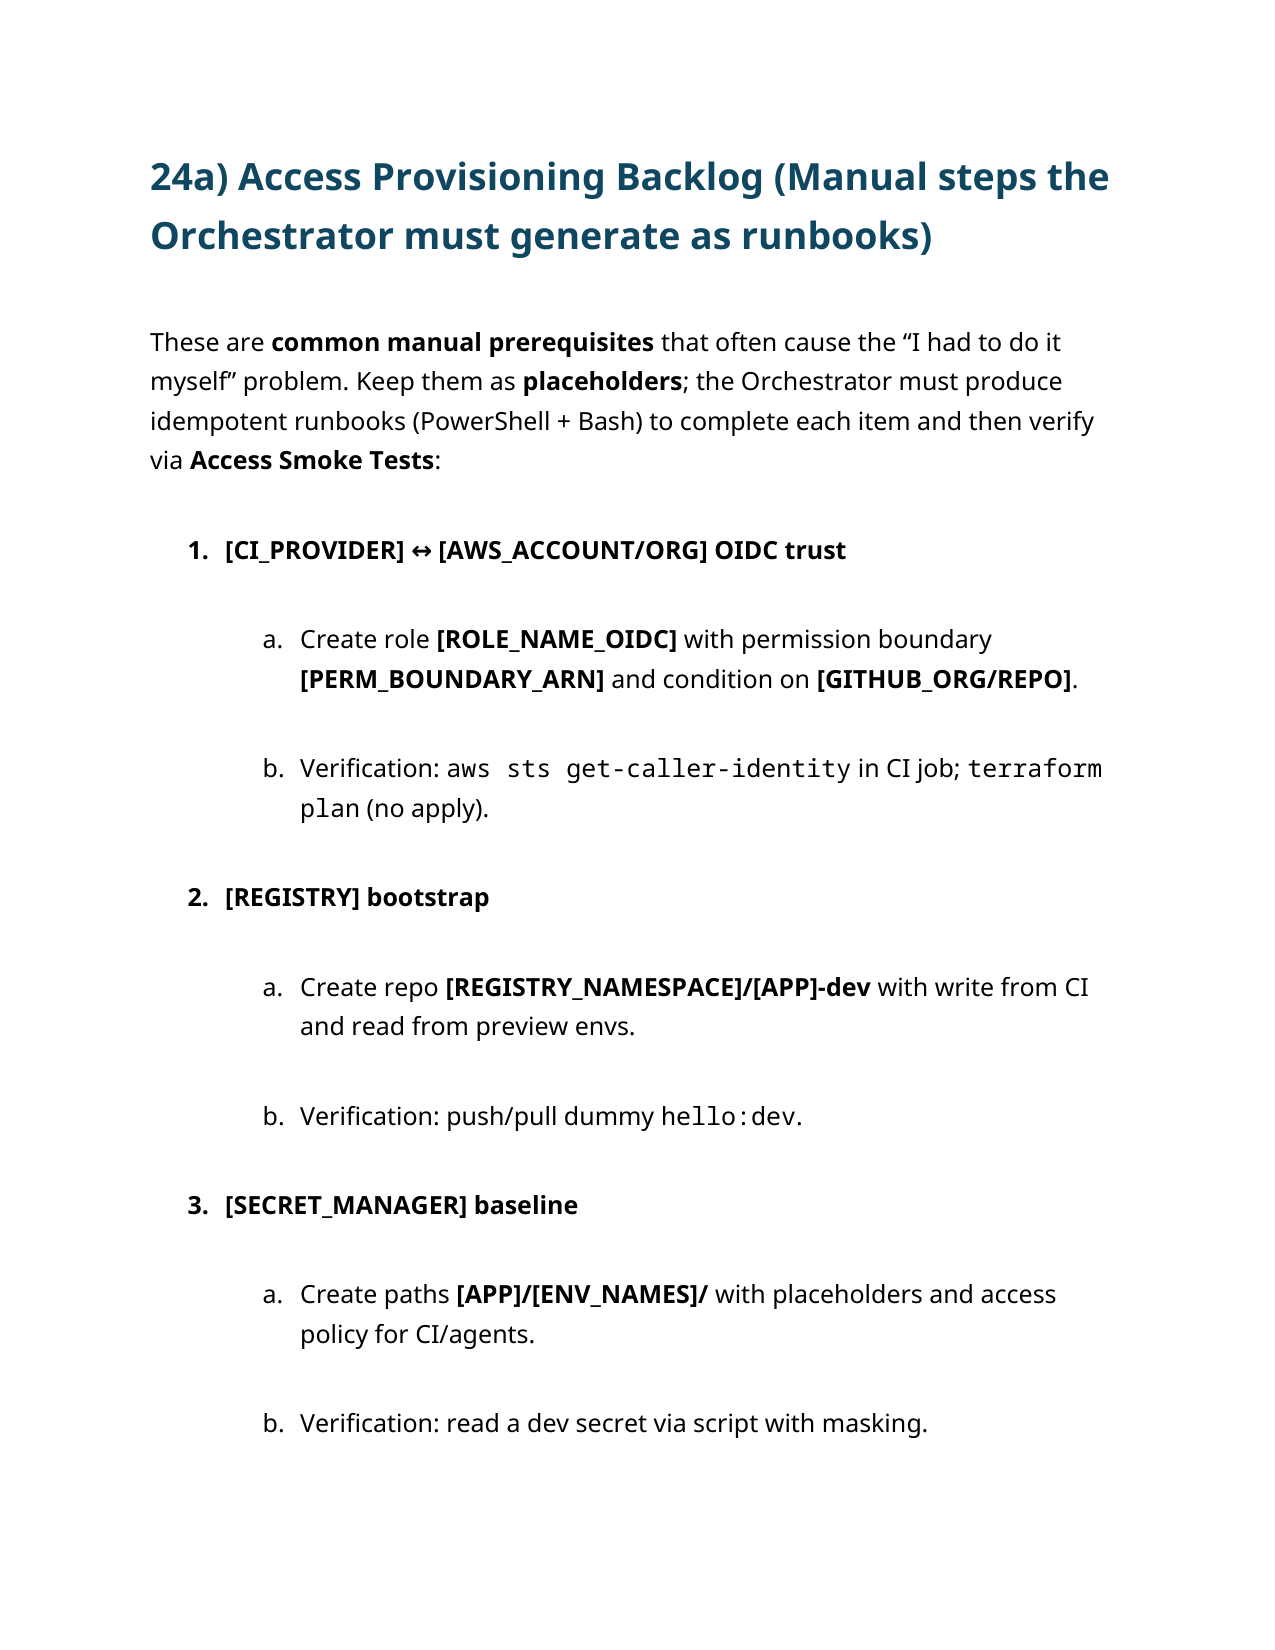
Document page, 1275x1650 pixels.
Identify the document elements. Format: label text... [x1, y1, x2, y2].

list Create role [ROLE_NAME_OIDC] with permission boundary [PERM_BOUNDARY_ARN] and condition on [GITHUB_ORG/REPO]. [262, 622, 1125, 695]
list Verification: push/pull dummy hello:dev. [262, 1098, 1125, 1132]
list [REGISTRY] bootstrap [187, 880, 1125, 914]
list [CI_PROVIDER] ↔ [AWS_ACCOUNT/ORG] OIDC trust [187, 532, 1125, 566]
list Verification: aws sts get-caller-identity in CI job; terraform plan (no apply). [262, 751, 1125, 824]
list Verification: read a dev secret via script with masking. [262, 1406, 1125, 1440]
list Create repo [REGISTRY_NAMESPACE]/[APP]-dev with write from CI and read from preview envs. [262, 969, 1125, 1043]
list [SECRET_MANAGER] baseline [187, 1188, 1125, 1222]
text These are common manual prerequisites that often cause the “I had to do it myself” problem. Keep them as placeholders; the Orchestrator must produce idempotent runbooks (PowerShell + Bash) to complete each item and then verify via Access Smoke Tests: [150, 324, 1125, 477]
list Create paths [APP]/[ENV_NAMES]/ with placeholders and access policy for CI/agents. [262, 1277, 1125, 1351]
subtitle 24a) Access Provisioning Backlog (Manual steps the Orchestrator must generate as runbooks) [150, 150, 1125, 260]
